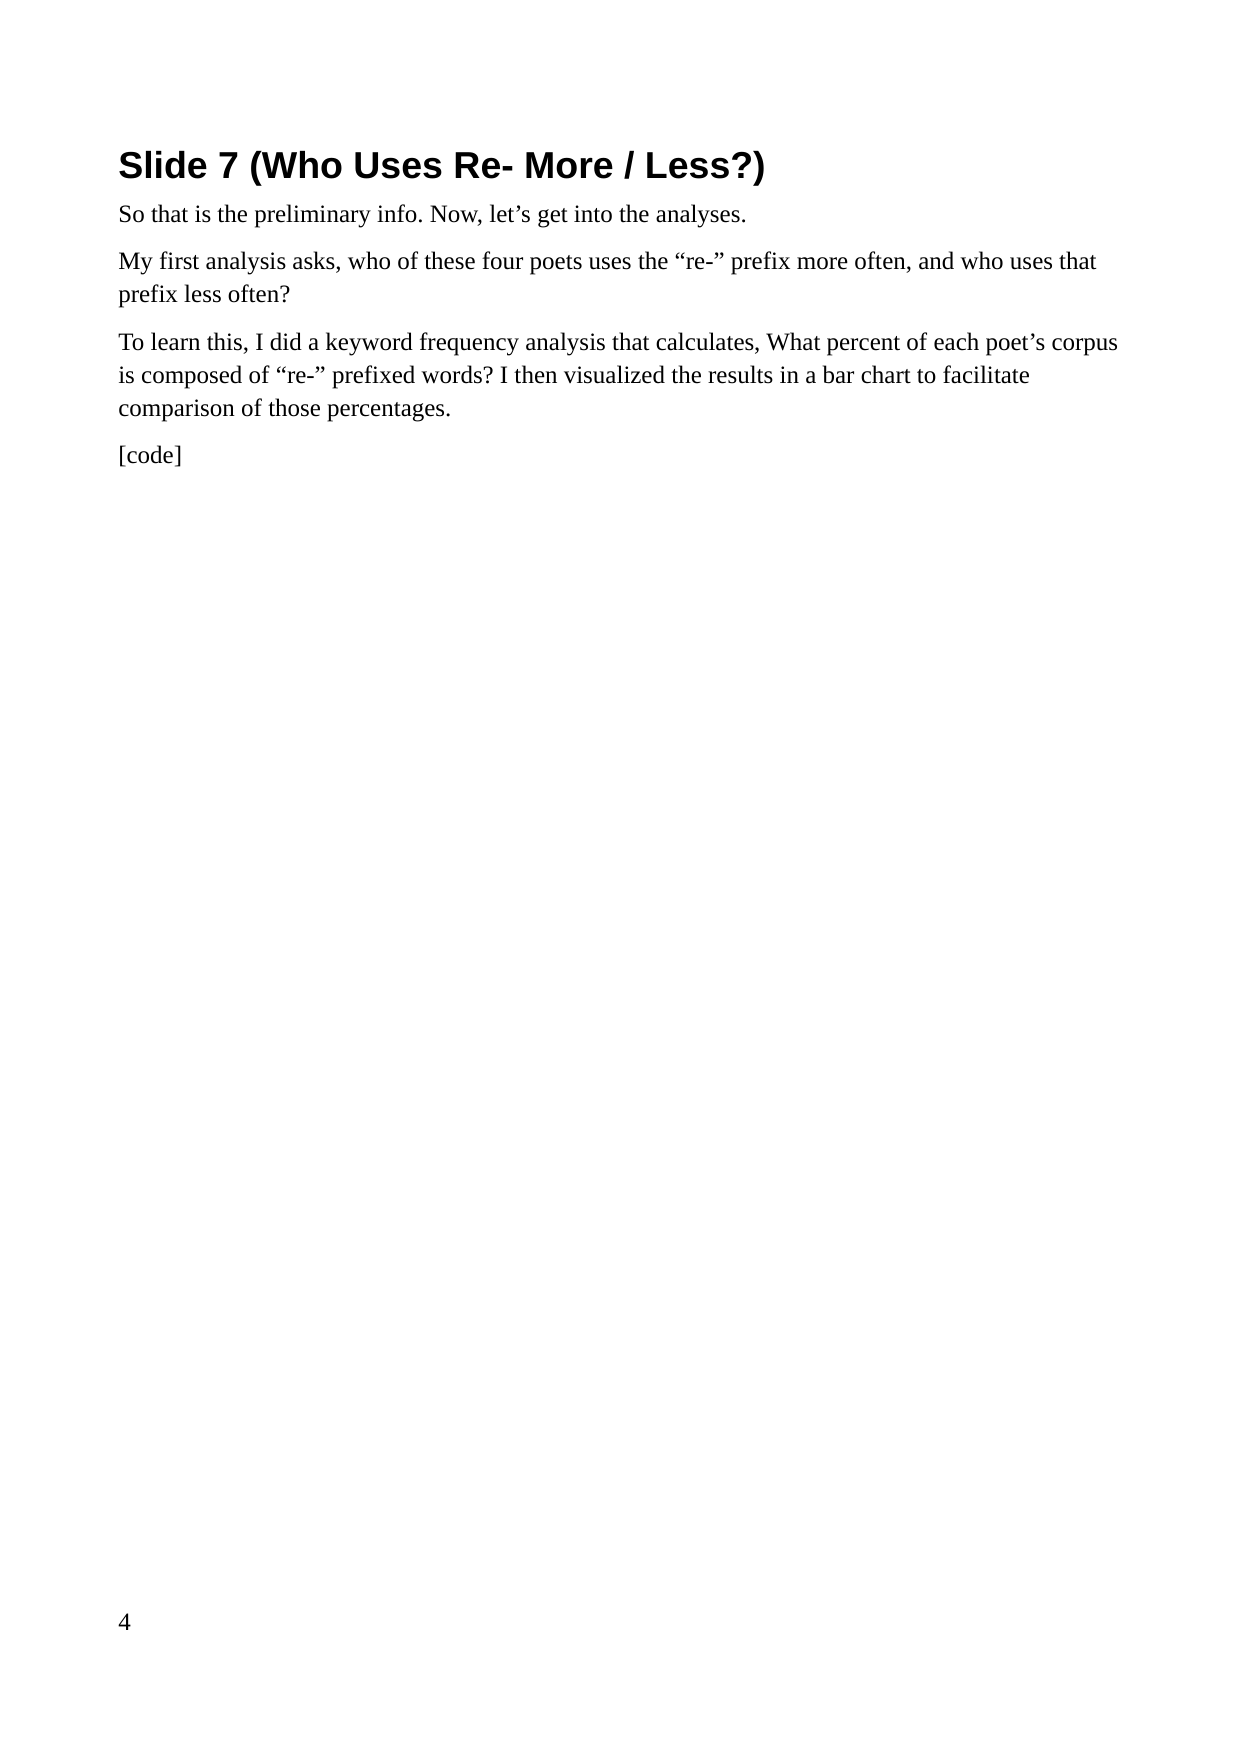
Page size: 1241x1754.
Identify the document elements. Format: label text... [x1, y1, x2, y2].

subtitle Slide 7 (Who Uses Re- More / Less?) [118, 143, 1122, 186]
text To learn this, I did a keyword frequency analysis that calculates, What percent of each poet’s corpus is composed of “re-” prefixed words? I then visualized the results in a bar chart to facilitate comparison of those percentages. [118, 327, 1122, 422]
text [code] [118, 441, 1122, 469]
text So that is the preliminary info. Now, let’s get into the analyses. [118, 199, 1122, 227]
text My first analysis asks, who of these four poets uses the “re-” prefix more often, and who uses that prefix less often? [118, 246, 1122, 308]
